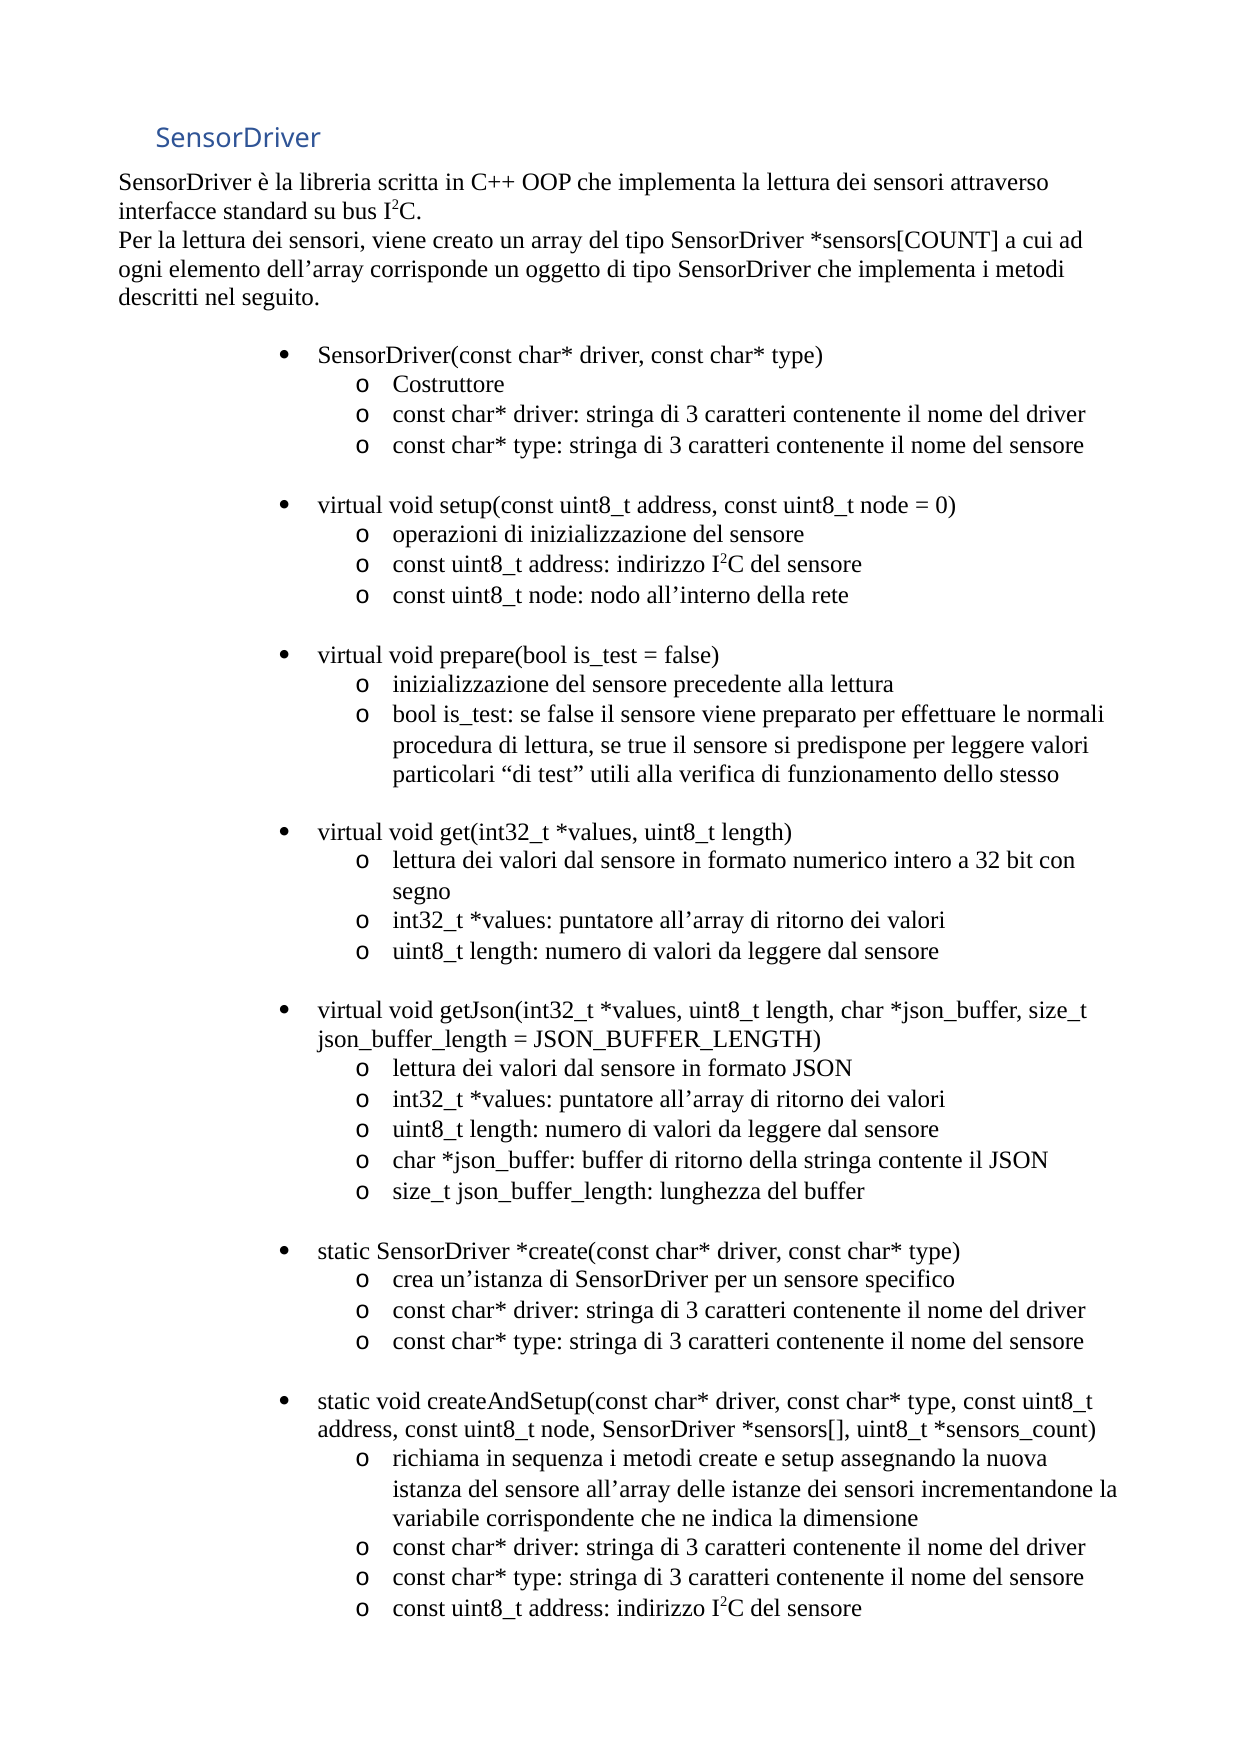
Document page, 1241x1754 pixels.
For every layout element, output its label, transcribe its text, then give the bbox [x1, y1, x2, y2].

list const char* type: stringa di 3 caratteri contenente il nome del sensore [355, 1326, 1122, 1357]
list SensorDriver(const char* driver, const char* type) [280, 340, 1122, 369]
list const char* driver: stringa di 3 caratteri contenente il nome del driver [355, 1532, 1122, 1562]
list const uint8_t address: indirizzo I2C del sensore [355, 1593, 1122, 1624]
list inizializzazione del sensore precedente alla lettura [355, 669, 1122, 699]
list const char* driver: stringa di 3 caratteri contenente il nome del driver [355, 399, 1122, 430]
list int32_t *values: puntatore all’array di ritorno dei valori [355, 905, 1122, 936]
list richiama in sequenza i metodi create e setup assegnando la nuova istanza del sensore all’array delle istanze dei sensori incrementandone la variabile corrispondente che ne indica la dimensione [355, 1443, 1122, 1532]
list const char* type: stringa di 3 caratteri contenente il nome del sensore [355, 430, 1122, 461]
list virtual void get(int32_t *values, uint8_t length) [280, 817, 1122, 845]
list lettura dei valori dal sensore in formato JSON [355, 1053, 1122, 1084]
list crea un’istanza di SensorDriver per un sensore specifico [355, 1264, 1122, 1295]
subtitle SensorDriver [155, 118, 1122, 155]
text Per la lettura dei sensori, viene creato un array del tipo SensorDriver *sensors[COUNT] a cui ad ogni elemento dell’array corrisponde un oggetto di tipo SensorDriver che implementa i metodi descritti nel seguito. [118, 225, 1122, 311]
list virtual void setup(const uint8_t address, const uint8_t node = 0) [280, 490, 1122, 519]
list char *json_buffer: buffer di ritorno della stringa contente il JSON [355, 1145, 1122, 1176]
list operazioni di inizializzazione del sensore [355, 519, 1122, 549]
text SensorDriver è la libreria scritta in C++ OOP che implementa la lettura dei sensori attraverso interfacce standard su bus I2C. [118, 167, 1122, 225]
list const uint8_t node: nodo all’interno della rete [355, 580, 1122, 611]
list int32_t *values: puntatore all’array di ritorno dei valori [355, 1084, 1122, 1114]
list uint8_t length: numero di valori da leggere dal sensore [355, 936, 1122, 967]
list bool is_test: se false il sensore viene preparato per effettuare le normali procedura di lettura, se true il sensore si predispone per leggere valori particolari “di test” utili alla verifica di funzionamento dello stesso [355, 699, 1122, 788]
list static void createAndSetup(const char* driver, const char* type, const uint8_t address, const uint8_t node, SensorDriver *sensors[], uint8_t *sensors_count) [280, 1386, 1122, 1443]
list const uint8_t address: indirizzo I2C del sensore [355, 549, 1122, 580]
list size_t json_buffer_length: lunghezza del buffer [355, 1176, 1122, 1207]
list lettura dei valori dal sensore in formato numerico intero a 32 bit con segno [355, 845, 1122, 905]
list virtual void prepare(bool is_test = false) [280, 640, 1122, 669]
list Costruttore [355, 369, 1122, 399]
list uint8_t length: numero di valori da leggere dal sensore [355, 1114, 1122, 1145]
list const char* type: stringa di 3 caratteri contenente il nome del sensore [355, 1562, 1122, 1593]
list static SensorDriver *create(const char* driver, const char* type) [280, 1236, 1122, 1264]
list virtual void getJson(int32_t *values, uint8_t length, char *json_buffer, size_t json_buffer_length = JSON_BUFFER_LENGTH) [280, 995, 1122, 1053]
list const char* driver: stringa di 3 caratteri contenente il nome del driver [355, 1295, 1122, 1326]
